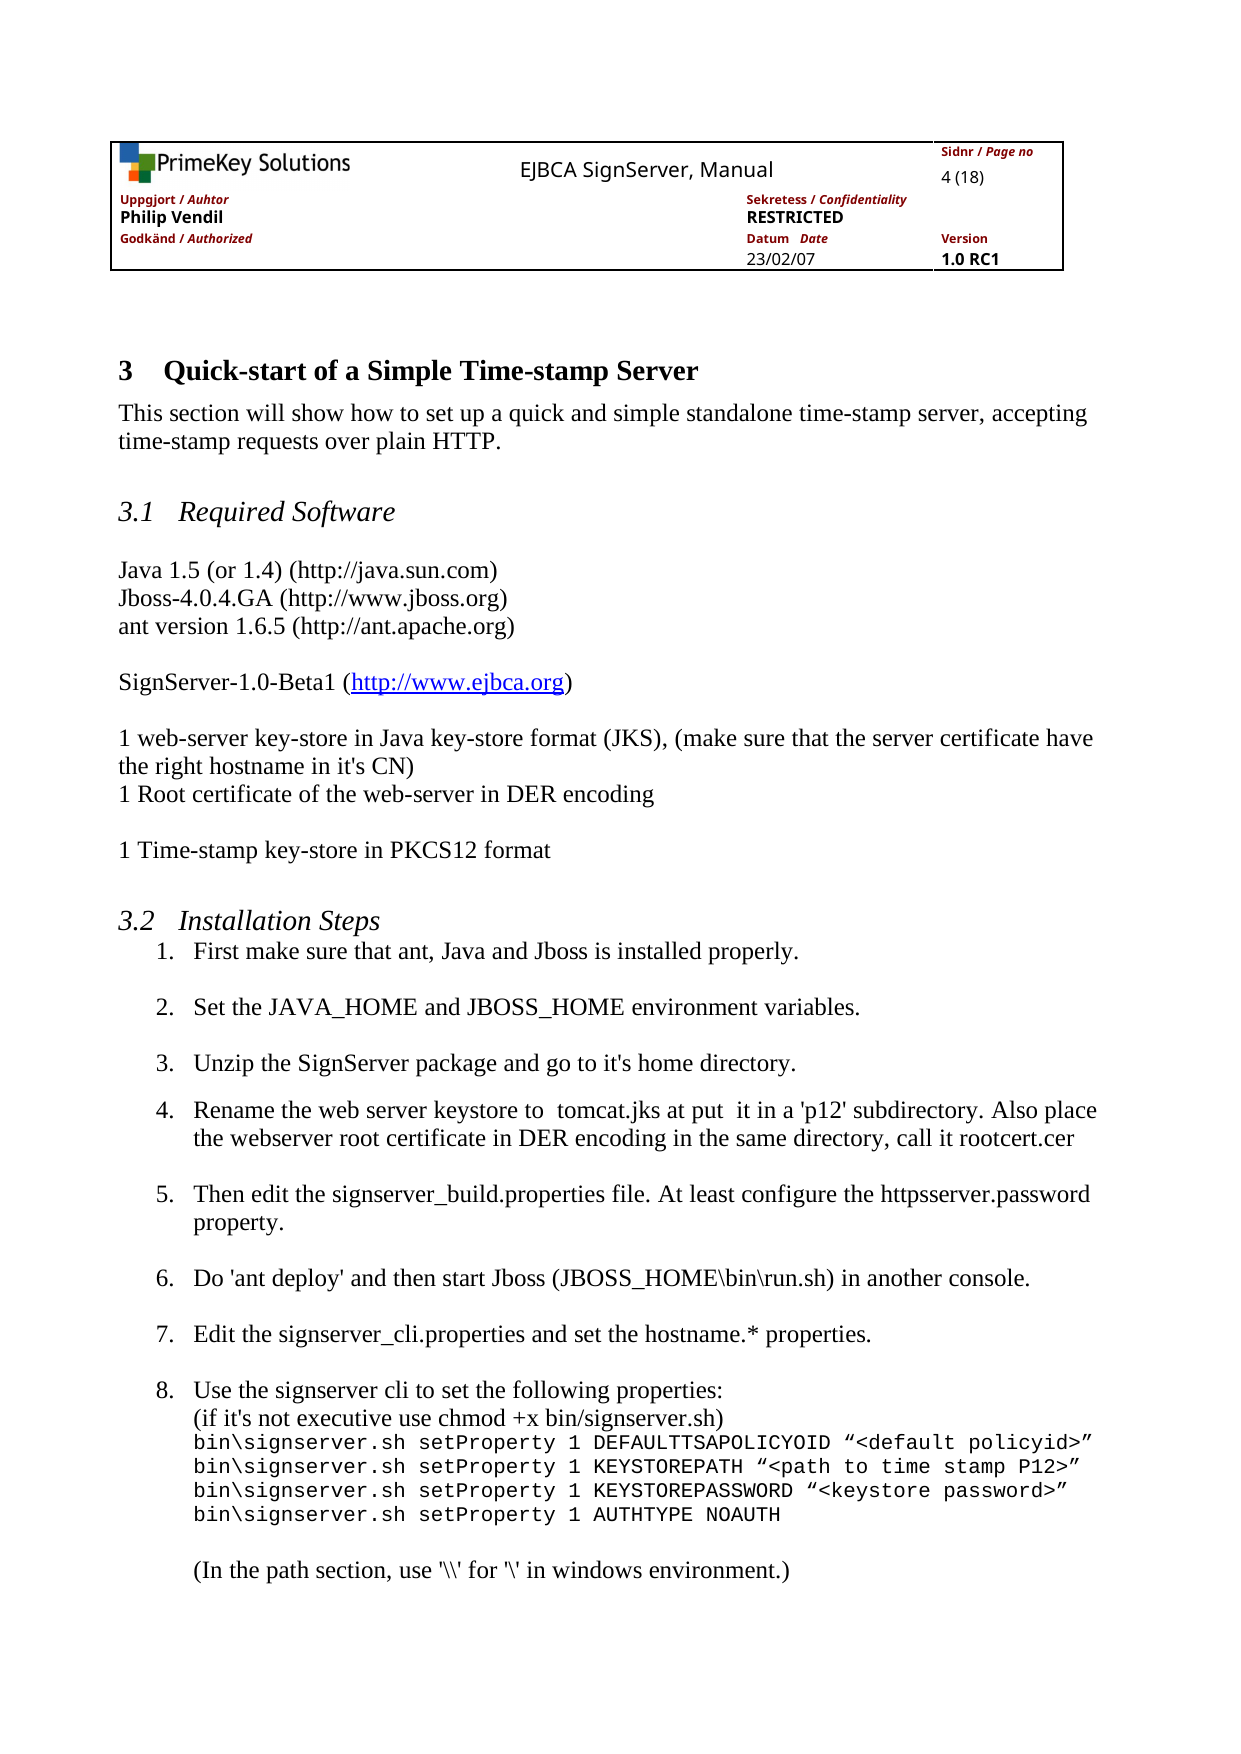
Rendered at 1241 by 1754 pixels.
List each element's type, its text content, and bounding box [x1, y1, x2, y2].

text 1 web-server key-store in Java key-store format (JKS), (make sure that the server certificate have the right hostname in it's CN) [118, 724, 1122, 780]
subtitle Required Software [118, 495, 1122, 528]
list First make sure that ant, Java and Jboss is installed properly. [156, 937, 1122, 993]
text Java 1.5 (or 1.4) (http://java.sun.com) [118, 556, 1122, 584]
text 1 Time-stamp key-store in PKCS12 format [118, 836, 1122, 864]
list Set the JAVA_HOME and JBOSS_HOME environment variables. [156, 993, 1122, 1049]
list Unzip the SignServer package and go to it's home directory. [156, 1049, 1122, 1077]
list Use the signserver cli to set the following properties: [156, 1376, 1122, 1404]
list (In the path section, use '\\' for '\' in windows environment.) [156, 1528, 1122, 1612]
list Rename the web server keystore to tomcat.jks at put it in a 'p12' subdirectory. Also place the webserver root certificate in DER encoding in the same directory, call it rootcert.cer [156, 1096, 1122, 1152]
list Then edit the signserver_build.properties file. At least configure the httpsserver.password property. [156, 1180, 1122, 1236]
list (if it's not executive use chmod +x bin/signserver.sh) bin\signserver.sh setProperty 1 DEFAULTTSAPOLICYOID “<default policyid>” [156, 1404, 1122, 1456]
list bin\signserver.sh setProperty 1 KEYSTOREPATH “<path to time stamp P12>” [156, 1456, 1122, 1480]
text Jboss-4.0.4.GA (http://www.jboss.org) [118, 584, 1122, 612]
text 1 Root certificate of the web-server in DER encoding [118, 780, 1122, 808]
subtitle Quick-start of a Simple Time-stamp Server [118, 354, 1122, 386]
text This section will show how to set up a quick and simple standalone time-stamp server, accepting time-stamp requests over plain HTTP. [118, 399, 1122, 455]
subtitle Installation Steps [118, 905, 1122, 937]
list Edit the signserver_cli.properties and set the hostname.* properties. [156, 1320, 1122, 1348]
list bin\signserver.sh setProperty 1 KEYSTOREPASSWORD “<keystore password>” bin\signserver.sh setProperty 1 AUTHTYPE NOAUTH [156, 1480, 1122, 1528]
list Do 'ant deploy' and then start Jboss (JBOSS_HOME\bin\run.sh) in another console. [156, 1264, 1122, 1292]
text SignServer-1.0-Beta1 (http://www.ejbca.org) [118, 668, 1122, 696]
text ant version 1.6.5 (http://ant.apache.org) [118, 612, 1122, 640]
